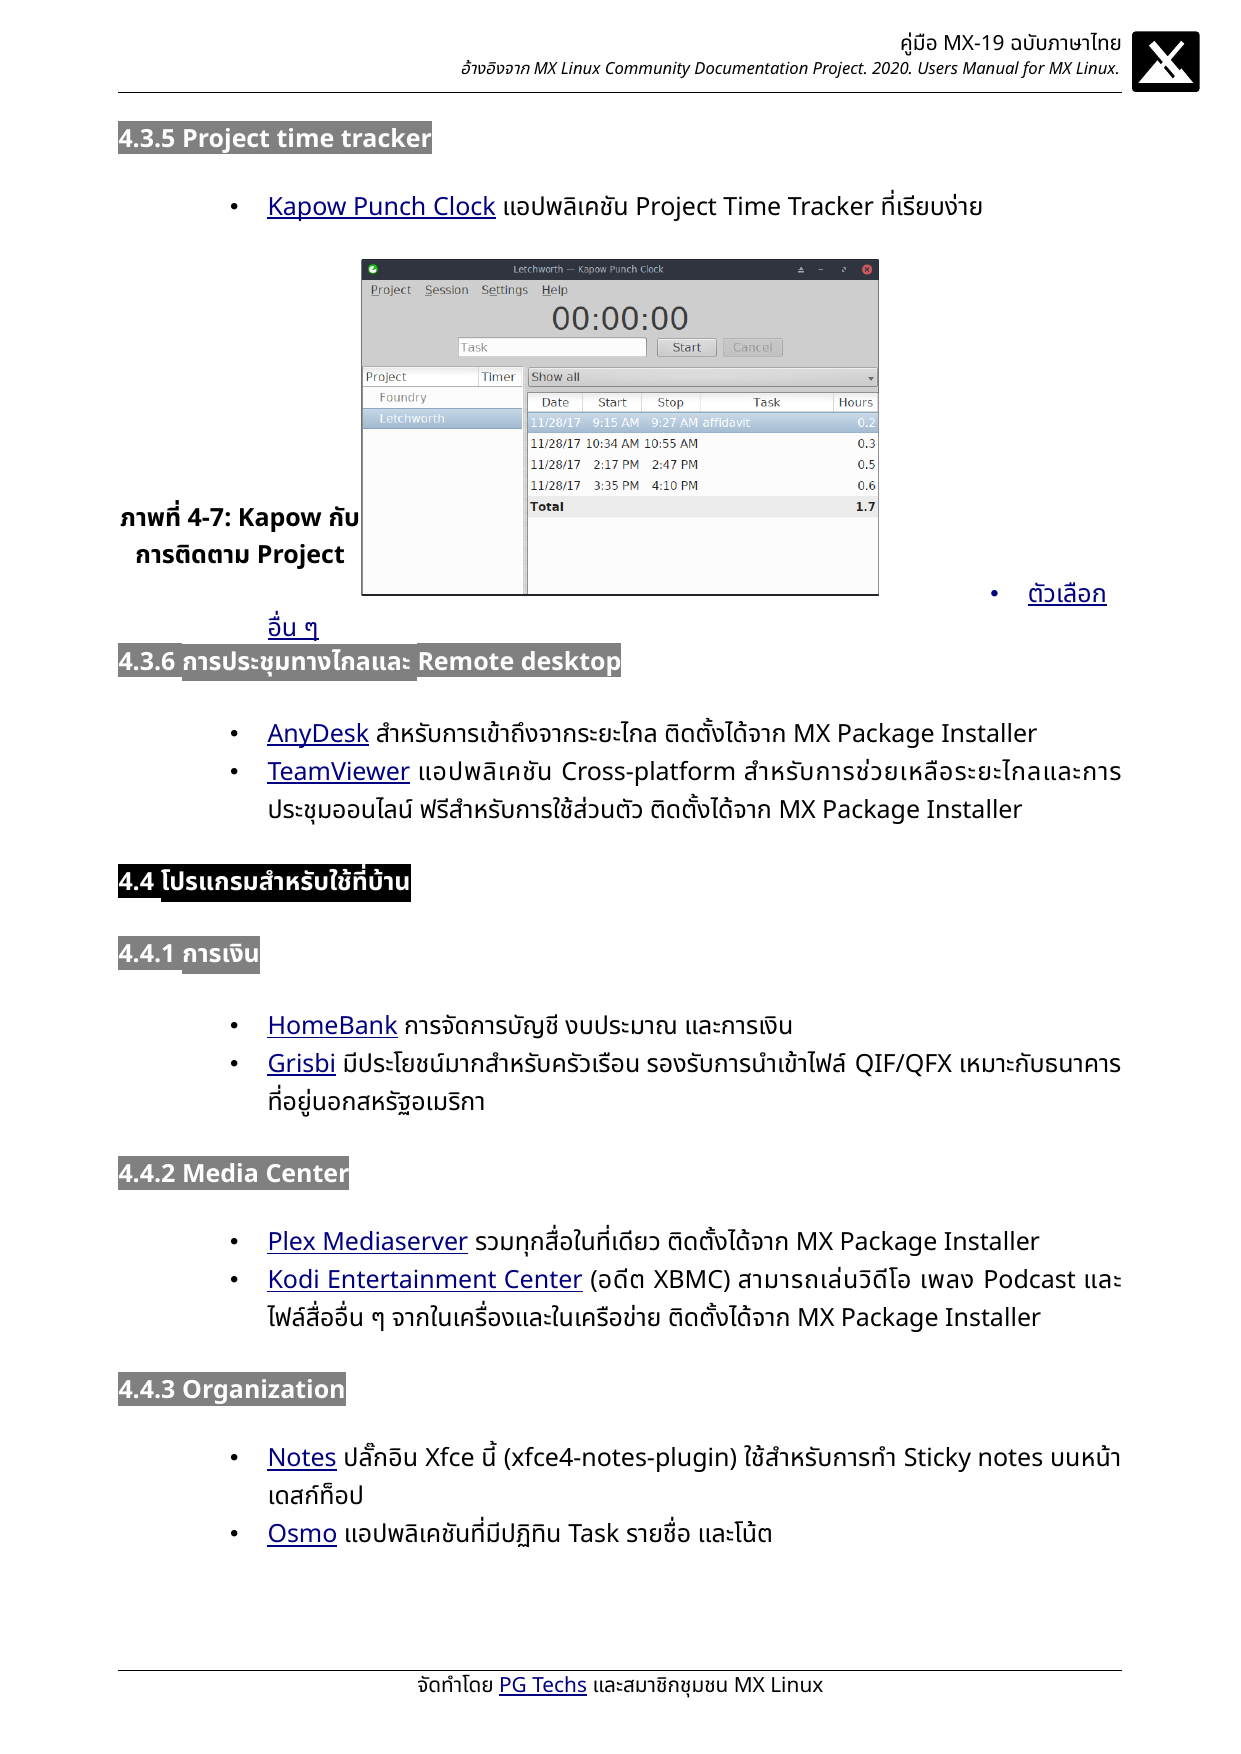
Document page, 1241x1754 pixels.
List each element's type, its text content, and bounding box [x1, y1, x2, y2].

text 4.4.2 Media Center [118, 1156, 1122, 1190]
list Kapow Punch Clock แอปพลิเคชัน Project Time Tracker ที่เรียบง่าย [230, 189, 1122, 227]
text 4.4.1 การเงิน [118, 936, 1122, 974]
text 4.3.6 การประชุมทางไกลและ Remote desktop [118, 643, 1122, 681]
text 4.3.5 Project time tracker [118, 121, 1122, 154]
list AnyDesk สำหรับการเข้าถึงจากระยะไกล ติดตั้งได้จาก MX Package Installer [230, 715, 1122, 753]
list HomeBank การจัดการบัญชี งบประมาณ และการเงิน [230, 1008, 1122, 1046]
text [879, 499, 1122, 575]
picture [361, 259, 879, 596]
text ภาพที่ 4-7: Kapow กับการติดตาม Project [118, 499, 361, 575]
list Plex Mediaserver รวมทุกสื่อในที่เดียว ติดตั้งได้จาก MX Package Installer [230, 1224, 1122, 1262]
list Osmo แอปพลิเคชันที่มีปฏิทิน Task รายชื่อ และโน้ต [230, 1516, 1122, 1554]
list ตัวเลือกอื่น ๆ [230, 575, 1122, 643]
text 4.4.3 Organization [118, 1372, 1122, 1406]
list TeamViewer แอปพลิเคชัน Cross-platform สำหรับการช่วยเหลือระยะไกลและการประชุมออนไลน์ ฟรีสำหรับการใช้ส่วนตัว ติดตั้งได้จาก MX Package Installer [230, 753, 1122, 829]
list Grisbi มีประโยชน์มากสำหรับครัวเรือน รองรับการนำเข้าไฟล์ QIF/QFX เหมาะกับธนาคารที่อยู่นอกสหรัฐอเมริกา [230, 1046, 1122, 1122]
list Kodi Entertainment Center (อดีต XBMC) สามารถเล่นวิดีโอ เพลง Podcast และไฟล์สื่ออื่น ๆ จากในเครื่องและในเครือข่าย ติดตั้งได้จาก MX Package Installer [230, 1262, 1122, 1338]
text 4.4 โปรแกรมสำหรับใช้ที่บ้าน [118, 863, 1122, 902]
list Notes ปลั๊กอิน Xfce นี้ (xfce4-notes-plugin) ใช้สำหรับการทำ Sticky notes บนหน้าเดสก์ท็อป [230, 1440, 1122, 1516]
